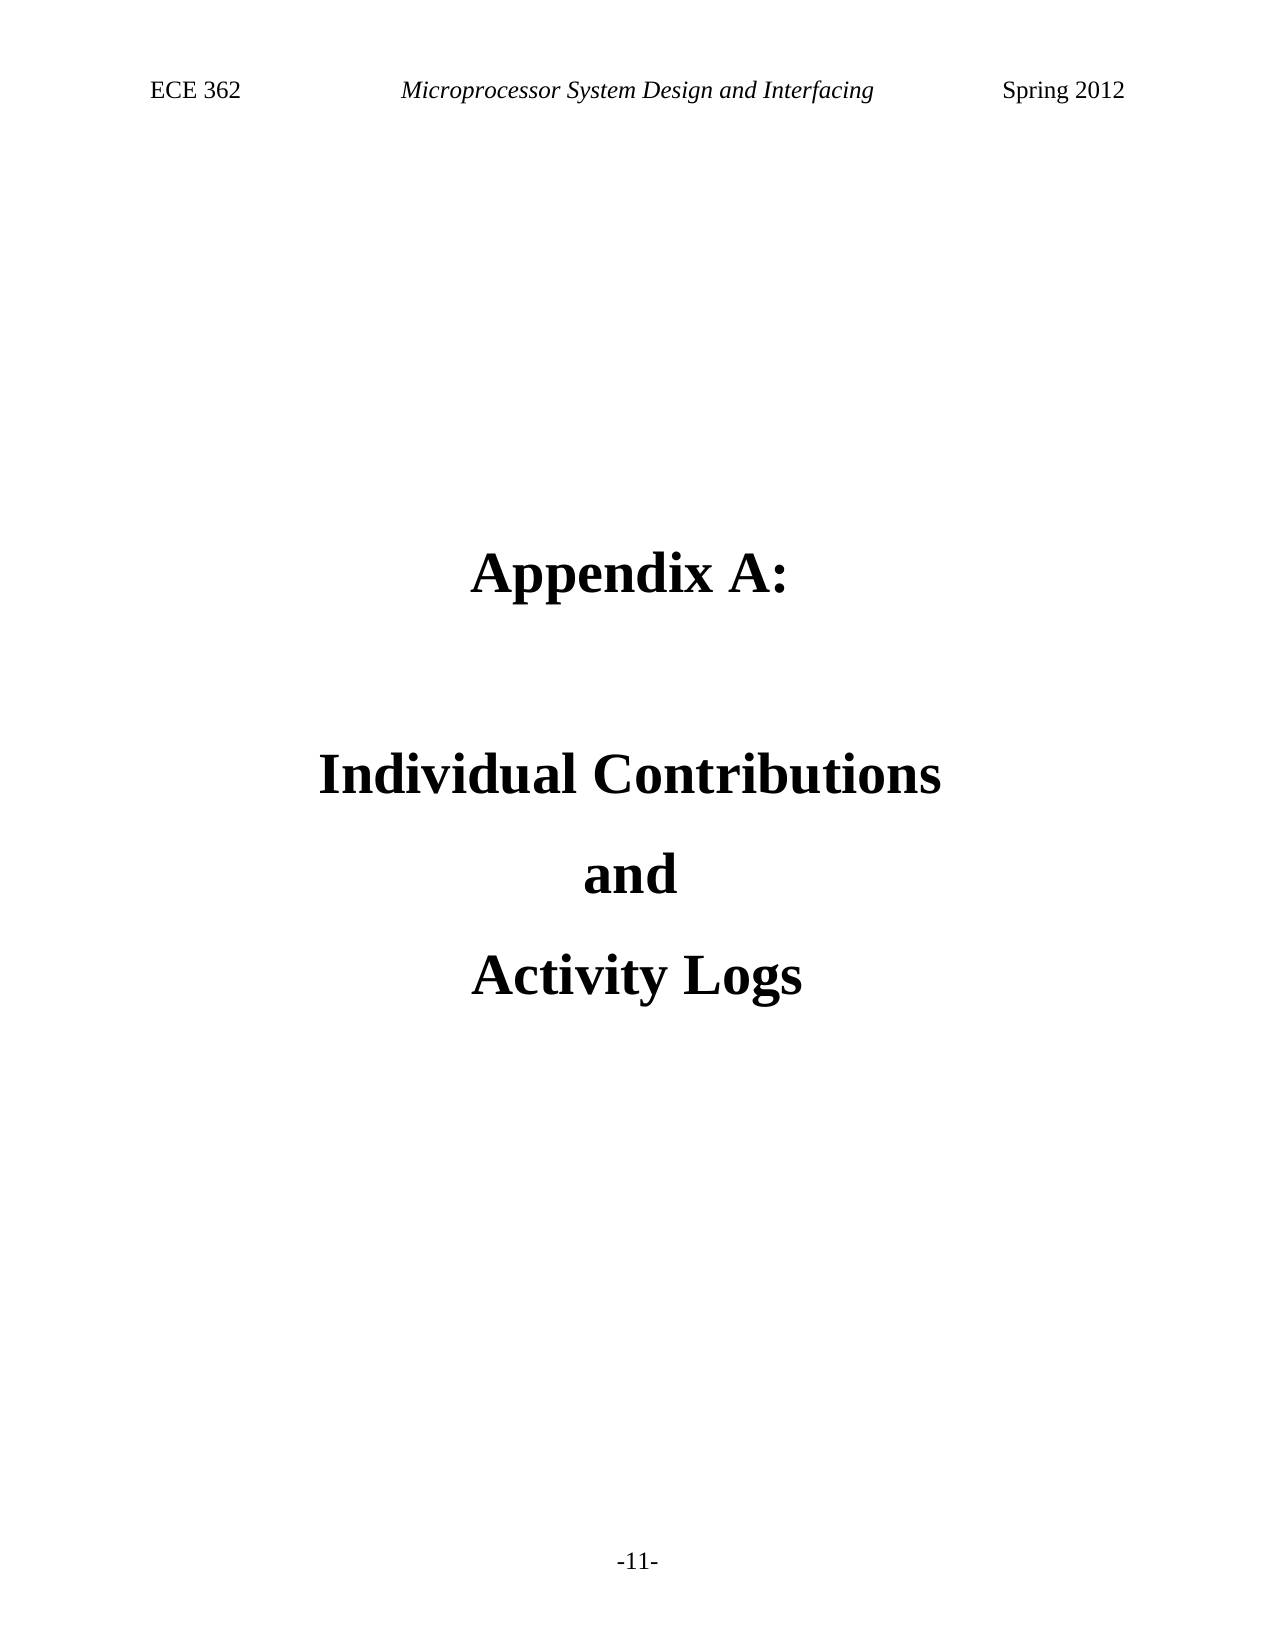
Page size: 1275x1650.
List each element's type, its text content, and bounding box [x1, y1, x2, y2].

text Activity Logs [150, 940, 1125, 1007]
text Individual Contributions [150, 739, 1125, 806]
text Appendix A: [150, 537, 1125, 604]
text and [150, 839, 1125, 906]
